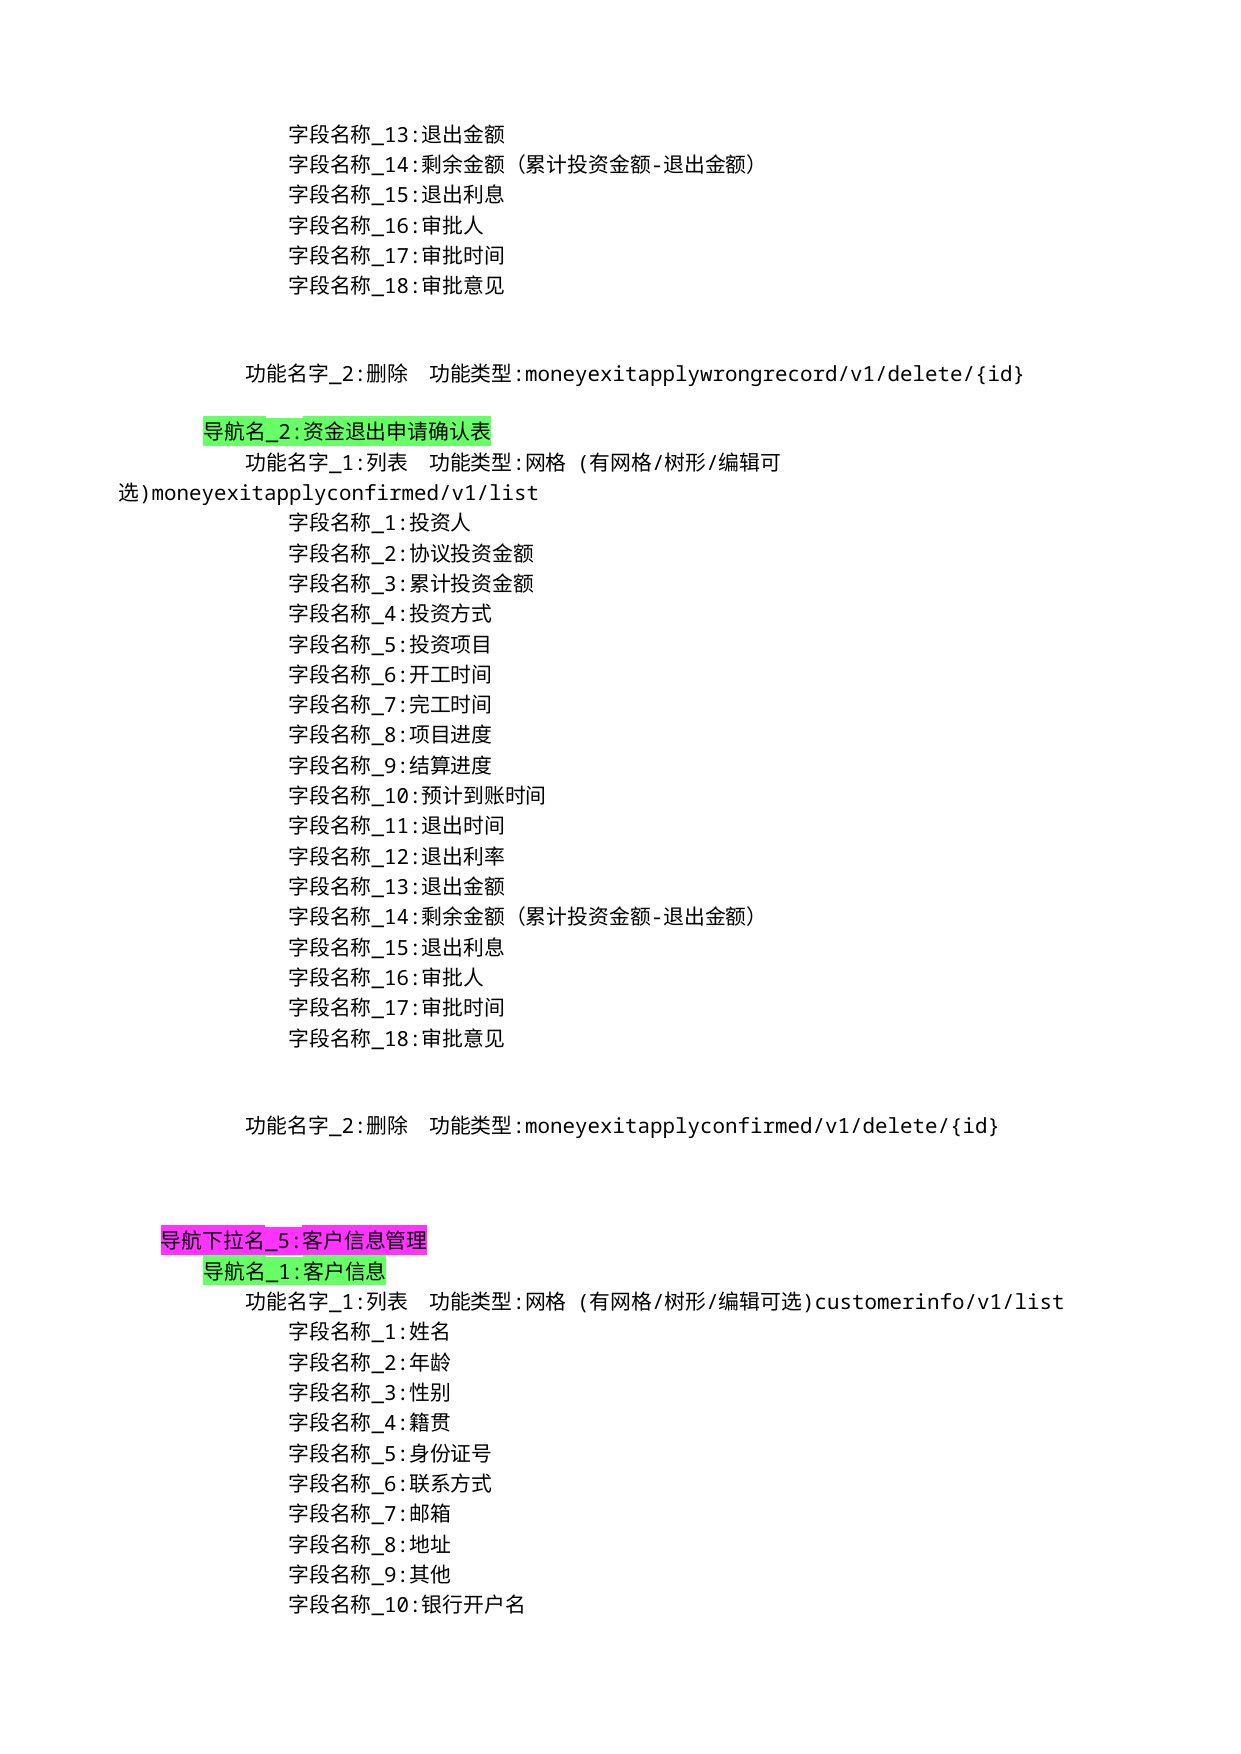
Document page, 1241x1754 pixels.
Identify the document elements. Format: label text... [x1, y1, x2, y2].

text 字段名称_1:姓名 [118, 1316, 1122, 1346]
text 字段名称_3:性别 [118, 1376, 1122, 1407]
text 字段名称_7:完工时间 [118, 688, 1122, 719]
text 字段名称_18:审批意见 [118, 270, 1122, 300]
text 字段名称_10:预计到账时间 [118, 779, 1122, 810]
text 字段名称_14:剩余金额（累计投资金额-退出金额） [118, 901, 1122, 931]
text 字段名称_6:联系方式 [118, 1467, 1122, 1497]
text 导航名_1:客户信息 [118, 1255, 1122, 1285]
text 字段名称_4:籍贯 [118, 1407, 1122, 1437]
text 导航名_2:资金退出申请确认表 [118, 416, 1122, 446]
text 功能名字_2:删除 功能类型:moneyexitapplywrongrecord/v1/delete/{id} [118, 357, 1122, 387]
text 字段名称_16:审批人 [118, 209, 1122, 239]
text 字段名称_15:退出利息 [118, 931, 1122, 961]
text 字段名称_10:银行开户名 [118, 1588, 1122, 1619]
text 字段名称_9:结算进度 [118, 749, 1122, 779]
text 字段名称_2:协议投资金额 [118, 537, 1122, 567]
text 字段名称_17:审批时间 [118, 992, 1122, 1022]
text 字段名称_5:身份证号 [118, 1437, 1122, 1467]
text 字段名称_17:审批时间 [118, 239, 1122, 270]
text 功能名字_2:删除 功能类型:moneyexitapplyconfirmed/v1/delete/{id} [118, 1109, 1122, 1139]
text 字段名称_7:邮箱 [118, 1497, 1122, 1528]
text 字段名称_14:剩余金额（累计投资金额-退出金额） [118, 148, 1122, 179]
text 字段名称_4:投资方式 [118, 597, 1122, 628]
text 字段名称_8:地址 [118, 1528, 1122, 1558]
text 字段名称_18:审批意见 [118, 1022, 1122, 1052]
text 字段名称_12:退出利率 [118, 840, 1122, 870]
text 字段名称_2:年龄 [118, 1346, 1122, 1376]
text 功能名字_1:列表 功能类型:网格 (有网格/树形/编辑可选)moneyexitapplyconfirmed/v1/list [118, 446, 1122, 507]
text 字段名称_5:投资项目 [118, 628, 1122, 658]
text 字段名称_11:退出时间 [118, 810, 1122, 840]
text 字段名称_8:项目进度 [118, 719, 1122, 749]
text 字段名称_13:退出金额 [118, 870, 1122, 901]
text 字段名称_9:其他 [118, 1558, 1122, 1588]
text 字段名称_15:退出利息 [118, 179, 1122, 209]
text 字段名称_1:投资人 [118, 507, 1122, 537]
text 字段名称_13:退出金额 [118, 118, 1122, 148]
text 字段名称_6:开工时间 [118, 658, 1122, 688]
text 字段名称_3:累计投资金额 [118, 567, 1122, 597]
text 导航下拉名_5:客户信息管理 [118, 1225, 1122, 1255]
text 字段名称_16:审批人 [118, 961, 1122, 992]
text 功能名字_1:列表 功能类型:网格 (有网格/树形/编辑可选)customerinfo/v1/list [118, 1285, 1122, 1316]
